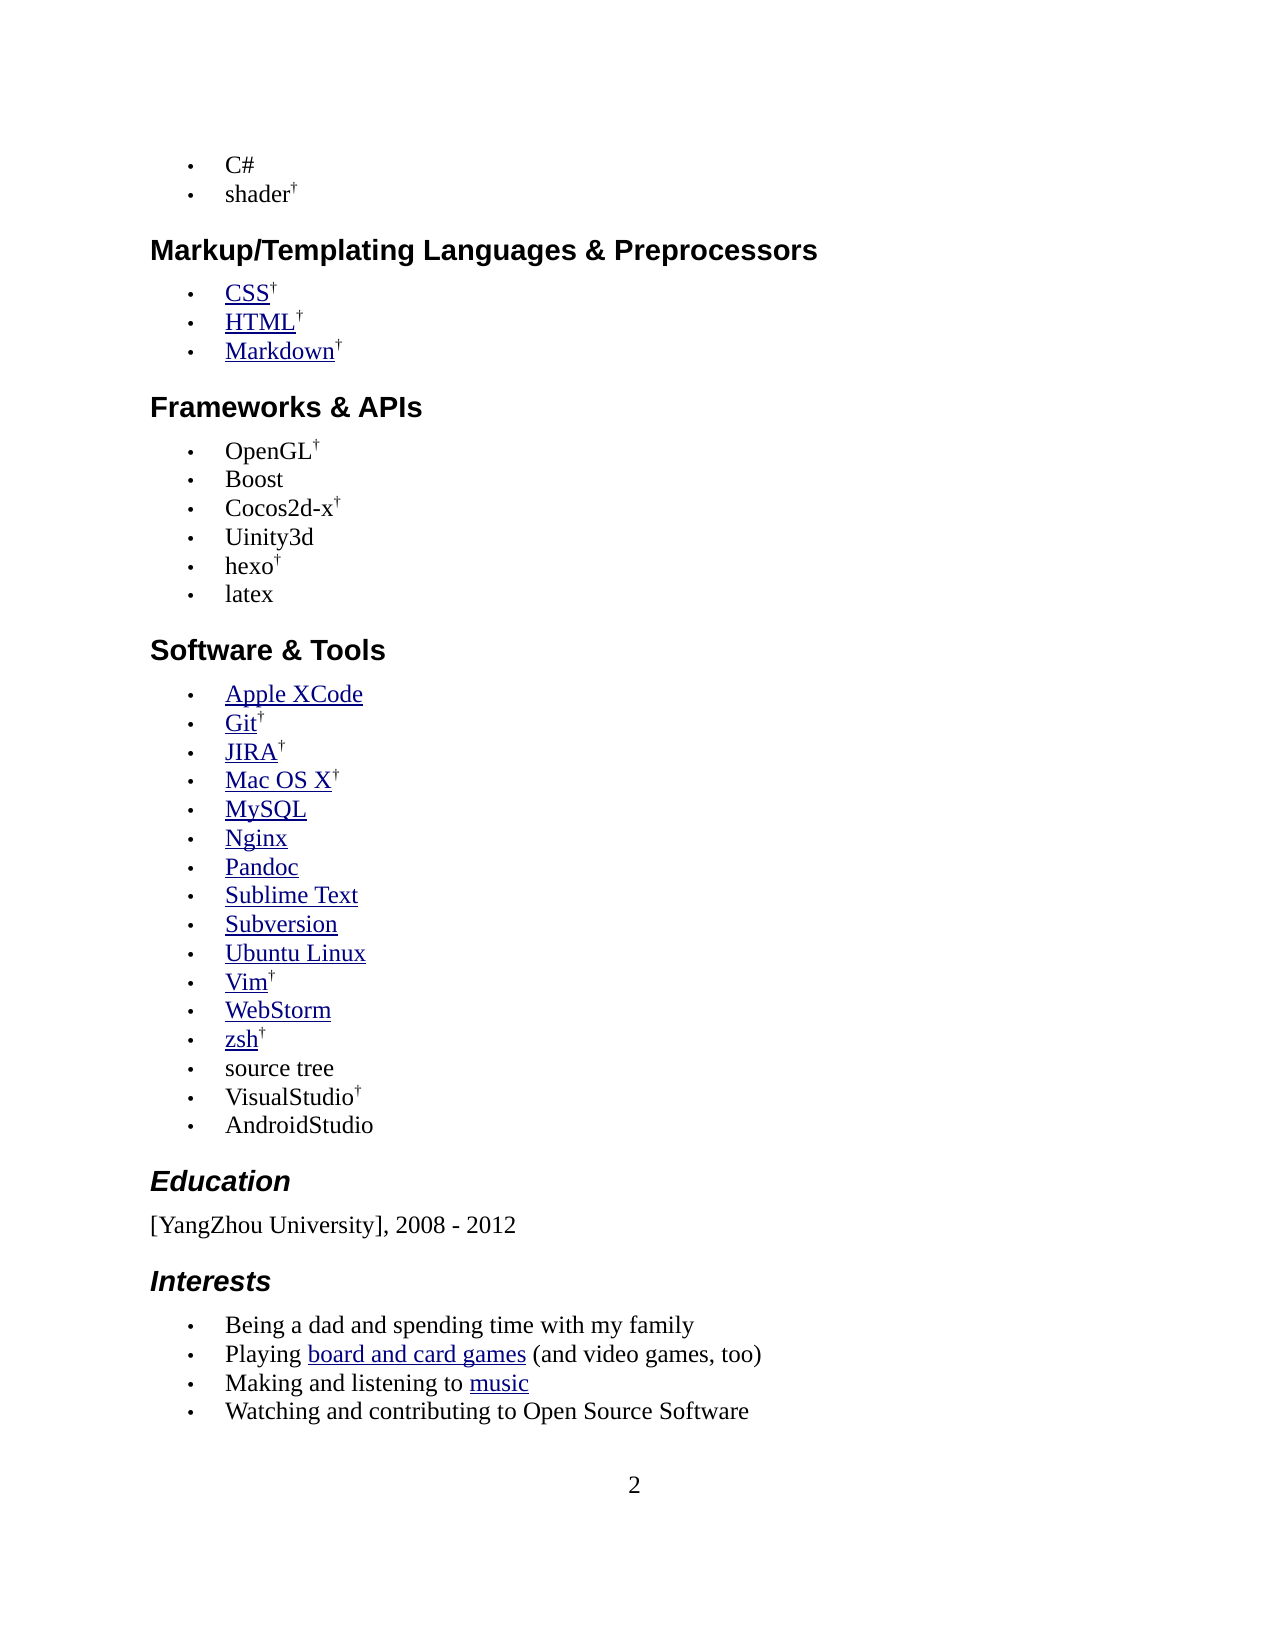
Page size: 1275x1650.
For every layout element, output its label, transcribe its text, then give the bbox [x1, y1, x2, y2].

list C# [187, 150, 1125, 179]
list Making and listening to music [187, 1368, 1125, 1396]
list Vim† [187, 967, 1125, 996]
list Markdown† [187, 336, 1125, 365]
list Sublime Text [187, 881, 1125, 909]
list Nginx [187, 823, 1125, 852]
subtitle Software & Tools [150, 633, 1125, 667]
list MySQL [187, 794, 1125, 823]
list latex [187, 579, 1125, 608]
list CSS† [187, 278, 1125, 307]
list Subversion [187, 909, 1125, 938]
list AndroidStudio [187, 1111, 1125, 1139]
list WebStorm [187, 996, 1125, 1024]
list Ubuntu Linux [187, 938, 1125, 967]
list shader† [187, 179, 1125, 207]
list HTML† [187, 307, 1125, 336]
list OpenGL† [187, 436, 1125, 464]
list Mac OS X† [187, 766, 1125, 794]
list zsh† [187, 1024, 1125, 1053]
subtitle Education [150, 1164, 1125, 1198]
subtitle Markup/Templating Languages & Preprocessors [150, 232, 1125, 266]
list Cocos2d-x† [187, 493, 1125, 522]
list Uinity3d [187, 522, 1125, 551]
list Pandoc [187, 852, 1125, 881]
list hexo† [187, 551, 1125, 579]
list JIRA† [187, 737, 1125, 766]
list source tree [187, 1053, 1125, 1082]
list Boost [187, 464, 1125, 493]
list Being a dad and spending time with my family [187, 1310, 1125, 1339]
list VisualStudio† [187, 1082, 1125, 1111]
list Git† [187, 708, 1125, 737]
list Playing board and card games (and video games, too) [187, 1339, 1125, 1368]
subtitle Interests [150, 1264, 1125, 1298]
list Apple XCode [187, 679, 1125, 708]
list Watching and contributing to Open Source Software [187, 1396, 1125, 1425]
text [YangZhou University], 2008 - 2012 [150, 1210, 1125, 1239]
subtitle Frameworks & APIs [150, 390, 1125, 423]
